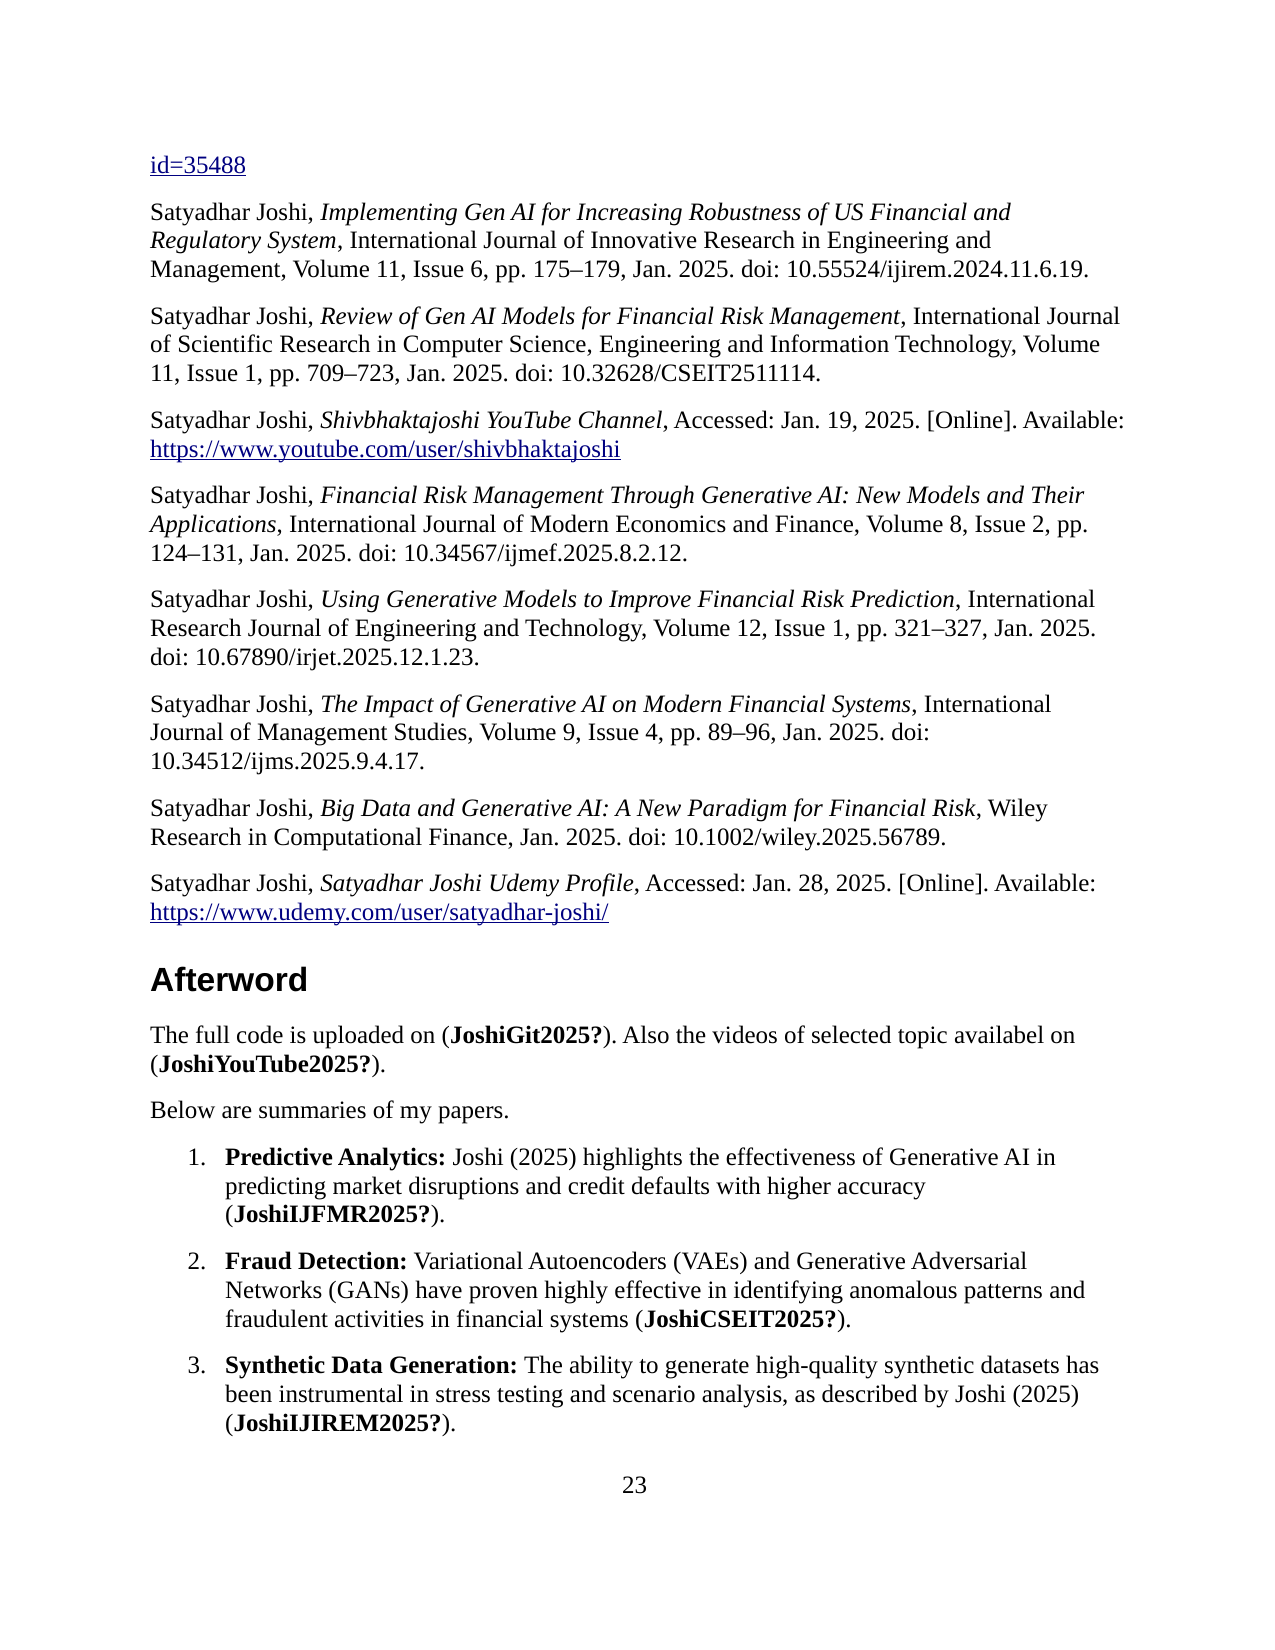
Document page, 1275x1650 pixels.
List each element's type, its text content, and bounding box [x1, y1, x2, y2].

subtitle Afterword [150, 960, 1125, 998]
text Satyadhar Joshi, Shivbhaktajoshi YouTube Channel, Accessed: Jan. 19, 2025. [Online]. Available: https://www.youtube.com/user/shivbhaktajoshi [150, 405, 1125, 462]
text Satyadhar Joshi, Satyadhar Joshi Udemy Profile, Accessed: Jan. 28, 2025. [Online]. Available: https://www.udemy.com/user/satyadhar-joshi/ [150, 868, 1125, 926]
text Satyadhar Joshi, Using Generative Models to Improve Financial Risk Prediction, International Research Journal of Engineering and Technology, Volume 12, Issue 1, pp. 321–327, Jan. 2025. doi: 10.67890/irjet.2025.12.1.23. [150, 584, 1125, 671]
text Satyadhar Joshi, The Impact of Generative AI on Modern Financial Systems, International Journal of Management Studies, Volume 9, Issue 4, pp. 89–96, Jan. 2025. doi: 10.34512/ijms.2025.9.4.17. [150, 689, 1125, 775]
text Satyadhar Joshi, Financial Risk Management Through Generative AI: New Models and Their Applications, International Journal of Modern Economics and Finance, Volume 8, Issue 2, pp. 124–131, Jan. 2025. doi: 10.34567/ijmef.2025.8.2.12. [150, 480, 1125, 567]
list Fraud Detection: Variational Autoencoders (VAEs) and Generative Adversarial Networks (GANs) have proven highly effective in identifying anomalous patterns and fraudulent activities in financial systems (JoshiCSEIT2025?). [187, 1246, 1125, 1332]
text id=35488 [150, 150, 1125, 179]
list Predictive Analytics: Joshi (2025) highlights the effectiveness of Generative AI in predicting market disruptions and credit defaults with higher accuracy (JoshiIJFMR2025?). [187, 1142, 1125, 1228]
text Satyadhar Joshi, Review of Gen AI Models for Financial Risk Management, International Journal of Scientific Research in Computer Science, Engineering and Information Technology, Volume 11, Issue 1, pp. 709–723, Jan. 2025. doi: 10.32628/CSEIT2511114. [150, 301, 1125, 387]
text Satyadhar Joshi, Big Data and Generative AI: A New Paradigm for Financial Risk, Wiley Research in Computational Finance, Jan. 2025. doi: 10.1002/wiley.2025.56789. [150, 793, 1125, 850]
text Satyadhar Joshi, Implementing Gen AI for Increasing Robustness of US Financial and Regulatory System, International Journal of Innovative Research in Engineering and Management, Volume 11, Issue 6, pp. 175–179, Jan. 2025. doi: 10.55524/ijirem.2024.11.6.19. [150, 197, 1125, 283]
text Below are summaries of my papers. [150, 1095, 1125, 1124]
list Synthetic Data Generation: The ability to generate high-quality synthetic datasets has been instrumental in stress testing and scenario analysis, as described by Joshi (2025) (JoshiIJIREM2025?). [187, 1350, 1125, 1437]
text The full code is uploaded on (JoshiGit2025?). Also the videos of selected topic availabel on (JoshiYouTube2025?). [150, 1020, 1125, 1077]
